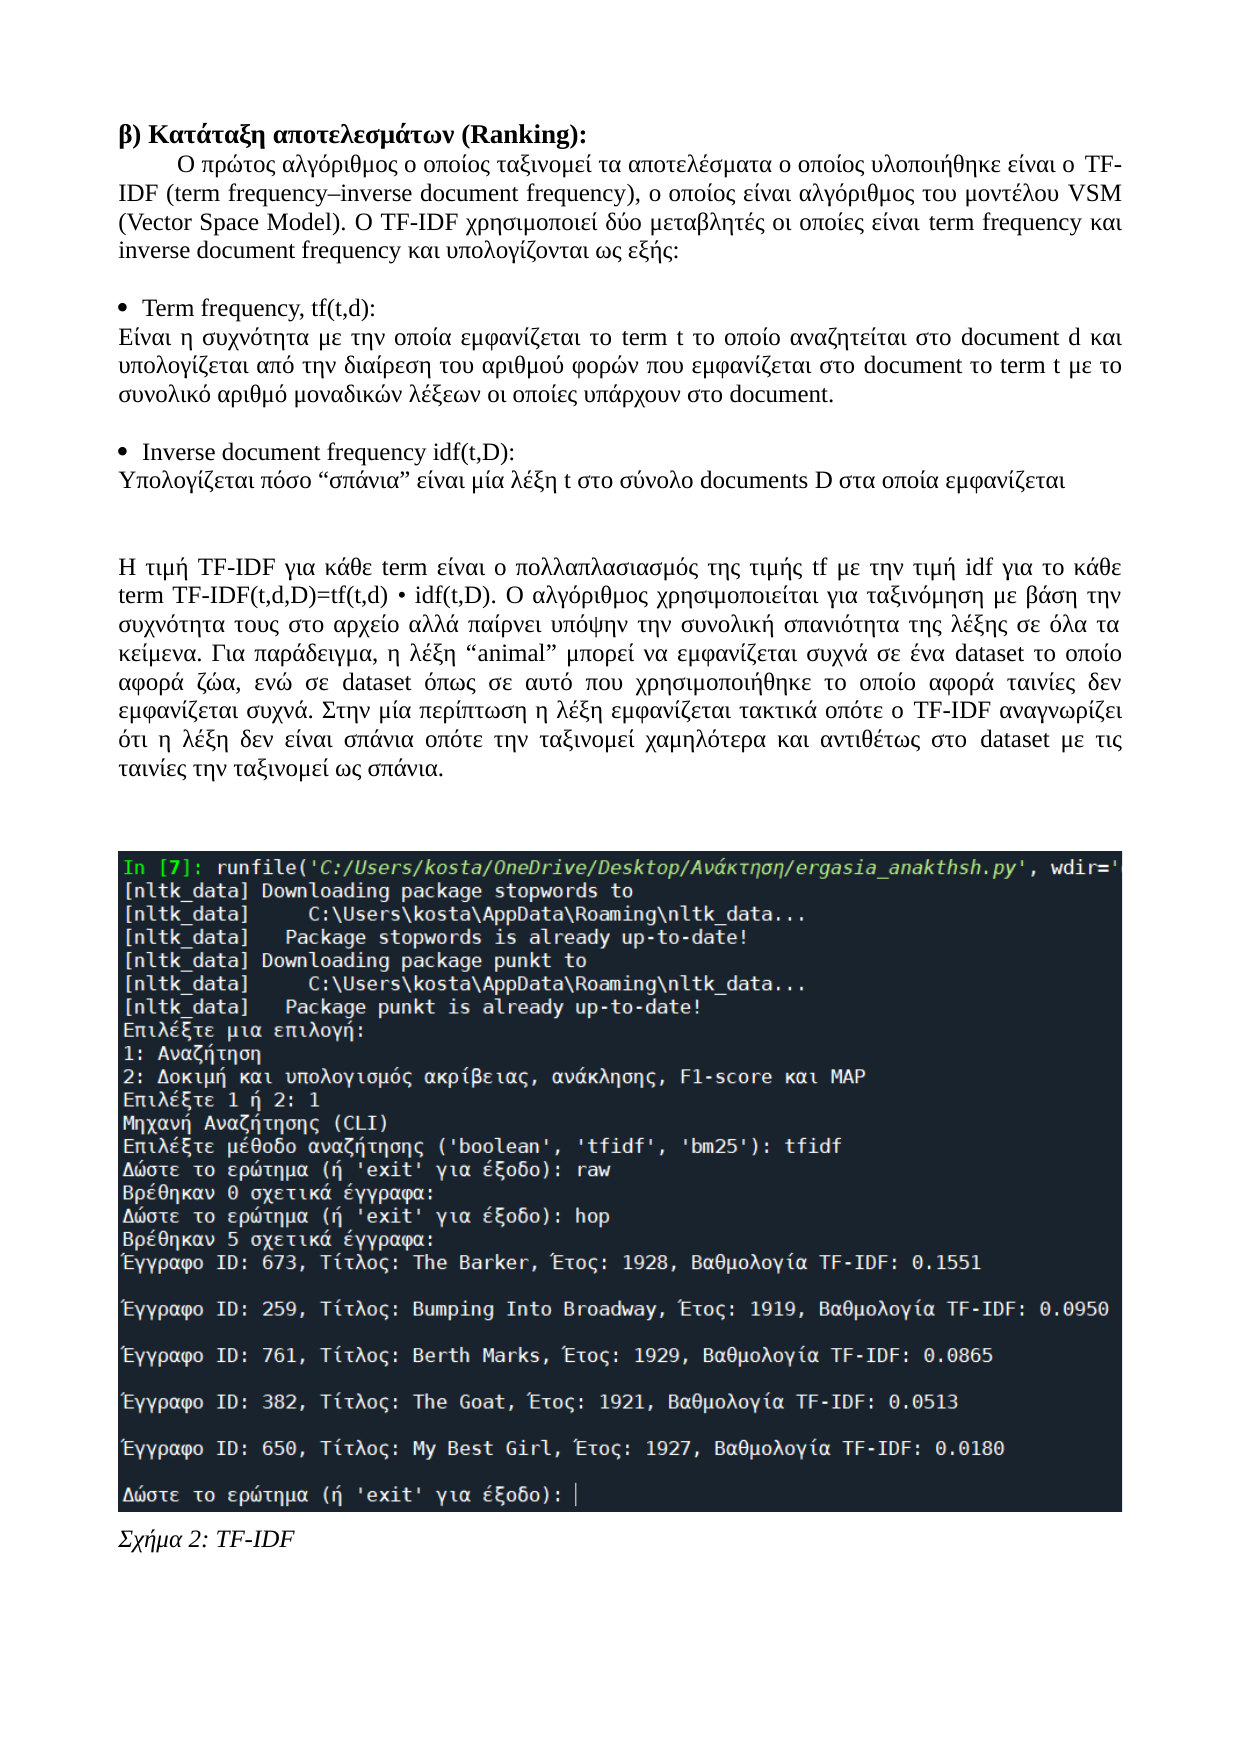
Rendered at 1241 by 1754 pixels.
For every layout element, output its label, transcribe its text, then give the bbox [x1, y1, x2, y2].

list Term frequency, tf(t,d): [118, 293, 1122, 322]
text β) Κατάταξη αποτελεσμάτων (Ranking): [118, 118, 1122, 149]
list Inverse document frequency idf(t,D): [118, 437, 1122, 466]
text Είναι η συχνότητα με την οποία εμφανίζεται το term t το οποίο αναζητείται στο document d και υπολογίζεται από την διαίρεση του αριθμού φορών που εμφανίζεται στο document το term t με το συνολικό αριθμό μοναδικών λέξεων οι οποίες υπάρχουν στο document. [118, 322, 1122, 408]
text Υπολογίζεται πόσο “σπάνια” είναι μία λέξη t στο σύνολο documents D στα οποία εμφανίζεται [118, 466, 1122, 494]
text Ο πρώτος αλγόριθμος ο οποίος ταξινομεί τα αποτελέσματα ο οποίος υλοποιήθηκε είναι ο TF-IDF (term frequency–inverse document frequency), ο οποίος είναι αλγόριθμος του μοντέλου VSM (Vector Space Model). Ο TF-IDF χρησιμοποιεί δύο μεταβλητές οι οποίες είναι term frequency και inverse document frequency και υπολογίζονται ως εξής: [118, 149, 1122, 264]
text Η τιμή TF-IDF για κάθε term είναι ο πολλαπλασιασμός της τιμής tf με την τιμή idf για το κάθε term TF-IDF(t,d,D)=tf(t,d) • idf(t,D). Ο αλγόριθμος χρησιμοποιείται για ταξινόμηση με βάση την συχνότητα τους στο αρχείο αλλά παίρνει υπόψην την συνολική σπανιότητα της λέξης σε όλα τα κείμενα. Για παράδειγμα, η λέξη “animal” μπορεί να εμφανίζεται συχνά σε ένα dataset το οποίο αφορά ζώα, ενώ σε dataset όπως σε αυτό που χρησιμοποιήθηκε το οποίο αφορά ταινίες δεν εμφανίζεται συχνά. Στην μία περίπτωση η λέξη εμφανίζεται τακτικά οπότε ο TF-IDF αναγνωρίζει ότι η λέξη δεν είναι σπάνια οπότε την ταξινομεί χαμηλότερα και αντιθέτως στο dataset με τις ταινίες την ταξινομεί ως σπάνια. [118, 552, 1122, 782]
text Σχήμα 2: TF-IDF [118, 1512, 1122, 1553]
picture [118, 851, 1123, 1512]
